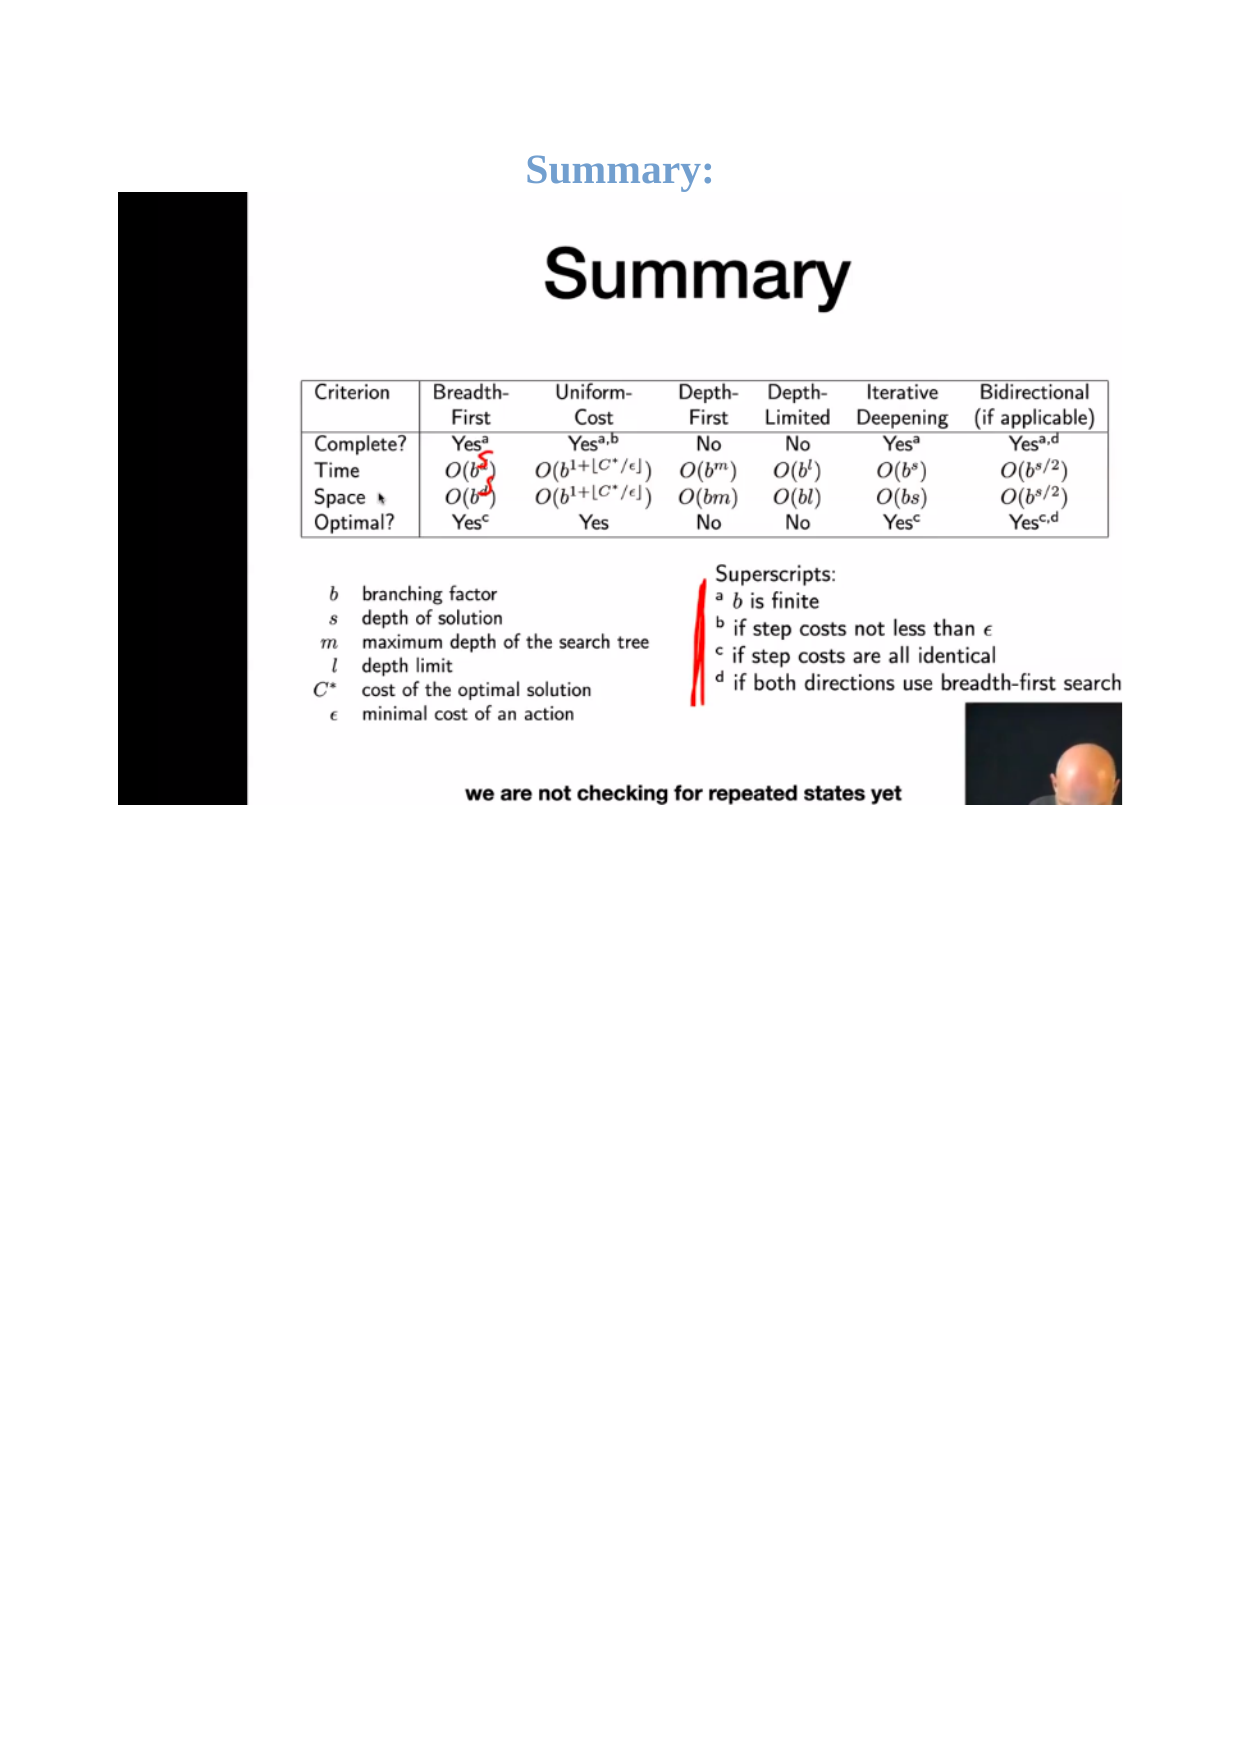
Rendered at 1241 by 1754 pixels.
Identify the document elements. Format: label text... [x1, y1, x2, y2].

picture [118, 192, 1123, 805]
text Summary: [118, 144, 1122, 192]
